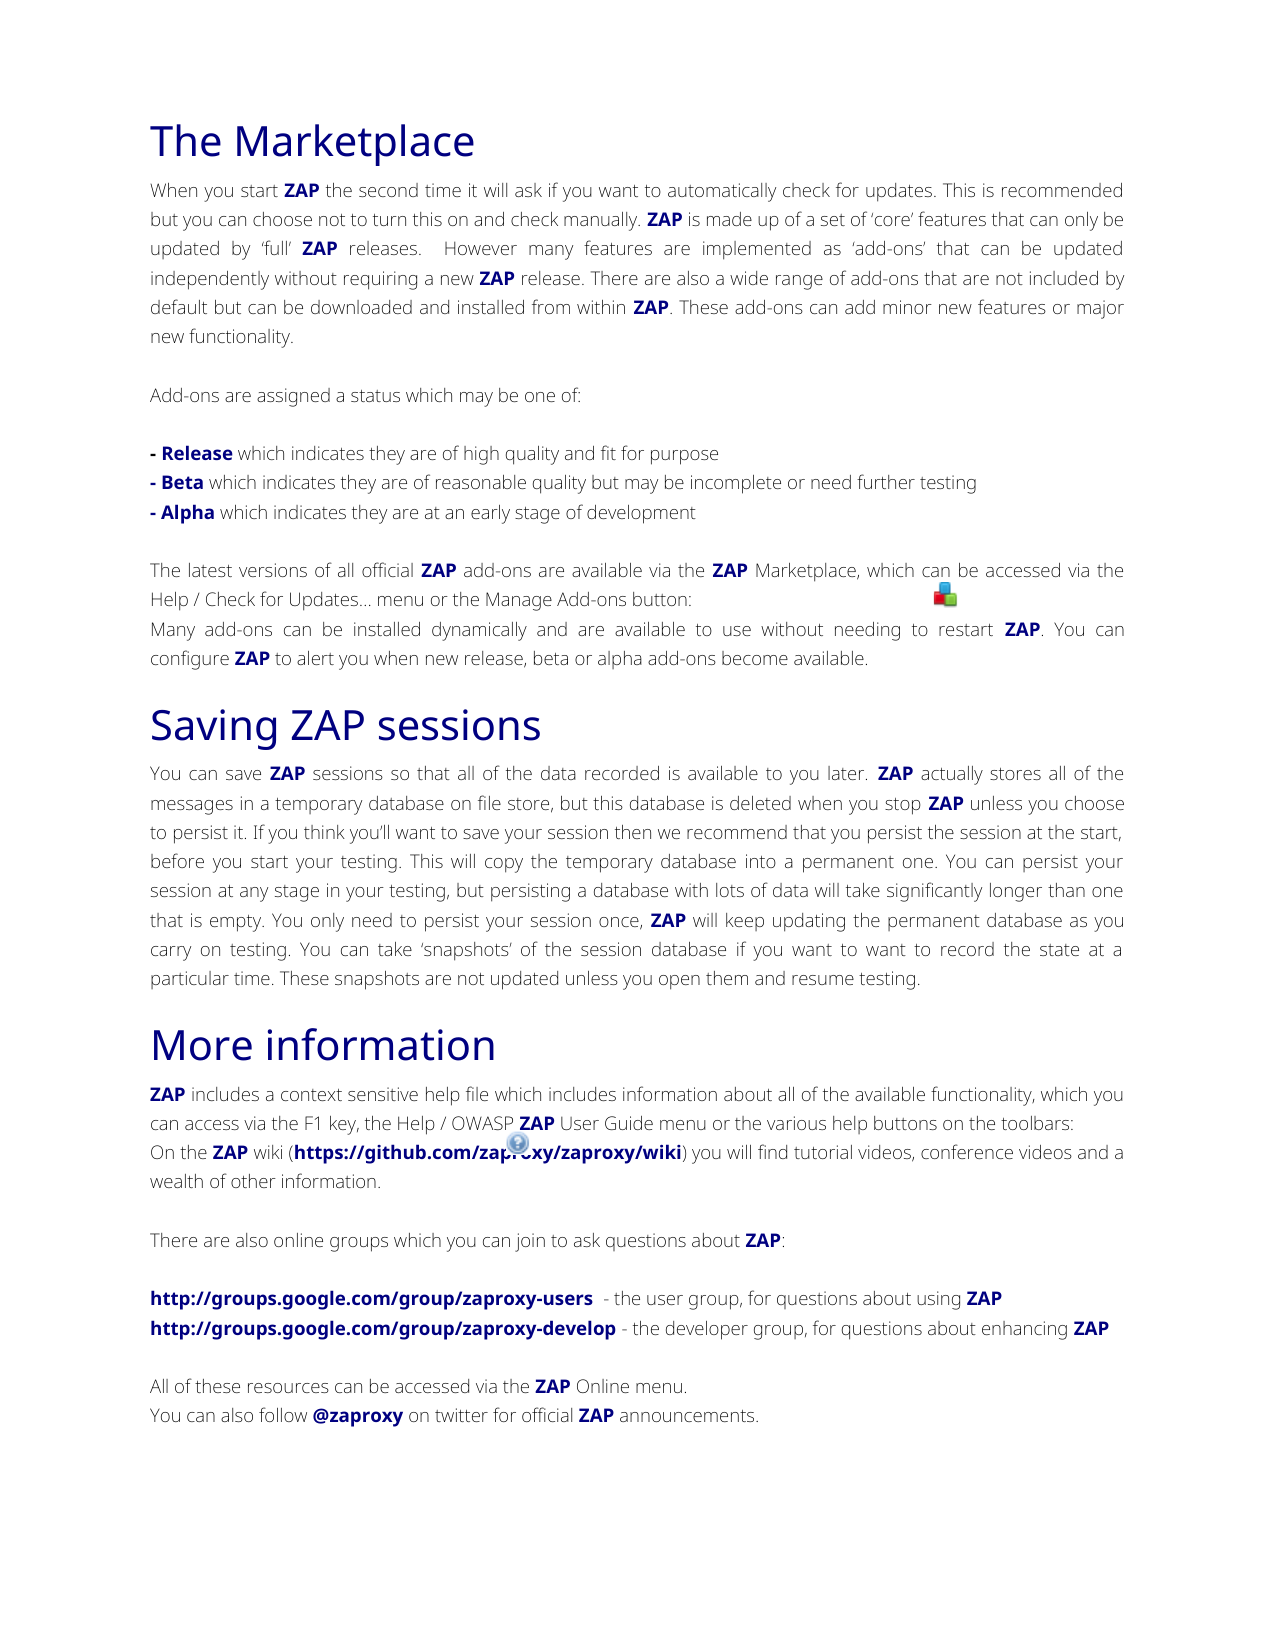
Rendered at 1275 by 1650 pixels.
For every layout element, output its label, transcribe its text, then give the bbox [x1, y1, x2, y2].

text - Beta which indicates they are of reasonable quality but may be incomplete or need further testing [150, 470, 1125, 495]
text The latest versions of all official ZAP add-ons are available via the ZAP Marketplace, which can be accessed via the Help / Check for Updates… menu or the Manage Add-ons button: [150, 557, 1125, 612]
picture [505, 1130, 531, 1156]
text There are also online groups which you can join to ask questions about ZAP: [150, 1227, 1125, 1253]
text Add-ons are assigned a status which may be one of: [150, 382, 1125, 407]
text http://groups.google.com/group/zaproxy-users - the user group, for questions about using ZAP [150, 1286, 1125, 1311]
text ZAP includes a context sensitive help file which includes information about all of the available functionality, which you can access via the F1 key, the Help / OWASP ZAP User Guide menu or the various help buttons on the toolbars: [150, 1081, 1125, 1136]
text - Release which indicates they are of high quality and fit for purpose [150, 440, 1125, 466]
subtitle Saving ZAP sessions [150, 695, 1125, 752]
text You can save ZAP sessions so that all of the data recorded is available to you later. ZAP actually stores all of the messages in a temporary database on file store, but this database is deleted when you stop ZAP unless you choose to persist it. If you think you’ll want to save your session then we recommend that you persist the session at the start, before you start your testing. This will copy the temporary database into a permanent one. You can persist your session at any stage in your testing, but persisting a database with lots of data will take significantly longer than one that is empty. You only need to persist your session once, ZAP will keep updating the permanent database as you carry on testing. You can take ‘snapshots’ of the session database if you want to want to record the state at a particular time. These snapshots are not updated unless you open them and resume testing. [150, 761, 1125, 991]
text On the ZAP wiki (https://github.com/zaproxy/zaproxy/wiki) you will find tutorial videos, conference videos and a wealth of other information. [150, 1139, 1125, 1194]
text When you start ZAP the second time it will ask if you want to automatically check for updates. This is recommended but you can choose not to turn this on and check manually. ZAP is made up of a set of ‘core’ features that can only be updated by ‘full’ ZAP releases. However many features are implemented as ‘add-ons’ that can be updated independently without requiring a new ZAP release. There are also a wide range of add-ons that are not included by default but can be downloaded and installed from within ZAP. These add-ons can add minor new features or major new functionality. [150, 177, 1125, 349]
text You can also follow @zaproxy on twitter for official ZAP announcements. [150, 1403, 1125, 1428]
picture [933, 582, 959, 608]
subtitle The Marketplace [150, 112, 1125, 168]
text All of these resources can be accessed via the ZAP Online menu. [150, 1373, 1125, 1399]
text - Alpha which indicates they are at an early stage of development [150, 499, 1125, 524]
subtitle More information [150, 1016, 1125, 1072]
text Many add-ons can be installed dynamically and are available to use without needing to restart ZAP. You can configure ZAP to alert you when new release, beta or alpha add-ons become available. [150, 616, 1125, 671]
text http://groups.google.com/group/zaproxy-develop - the developer group, for questions about enhancing ZAP [150, 1315, 1125, 1341]
